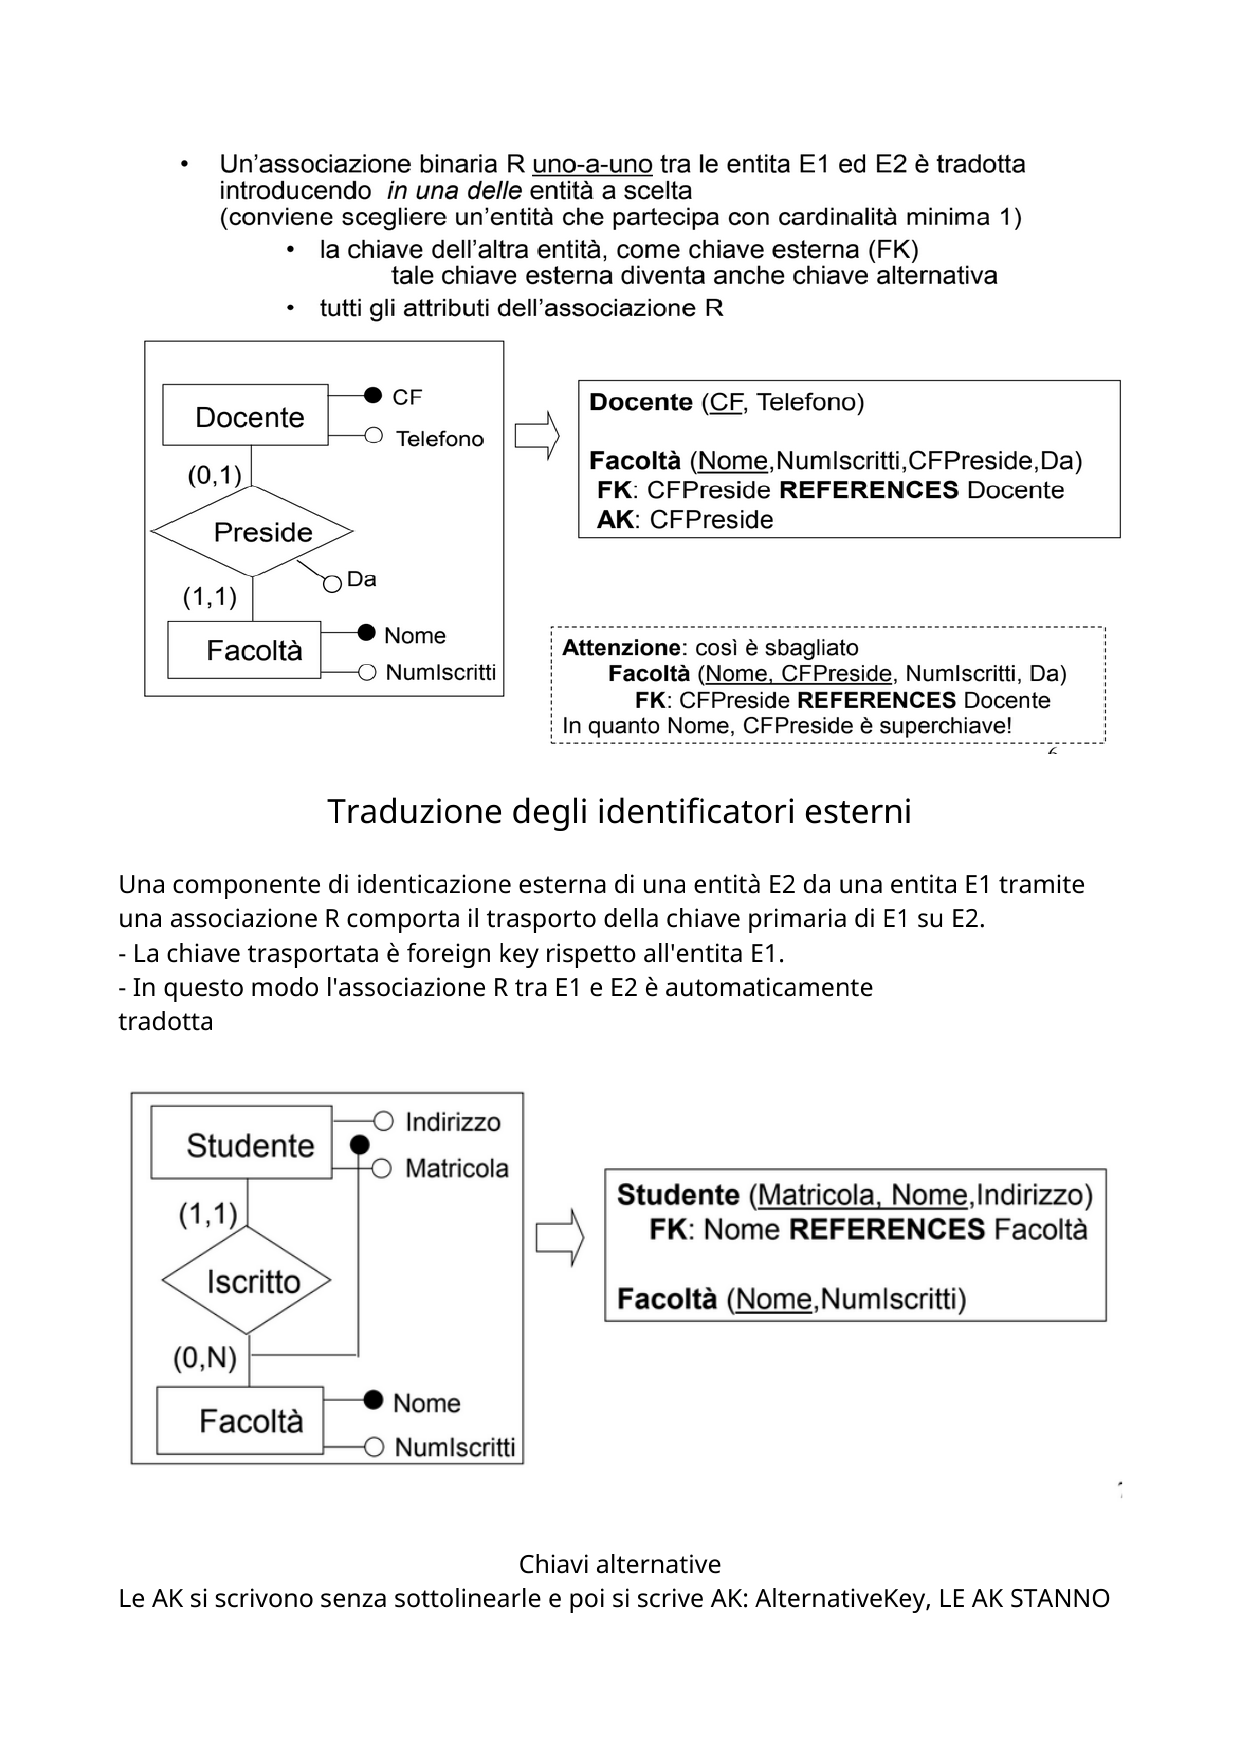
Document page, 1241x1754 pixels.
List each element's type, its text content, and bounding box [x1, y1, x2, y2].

text Chiavi alternative [118, 1546, 1122, 1580]
text - La chiave trasportata è foreign key rispetto all'entita E1. [118, 935, 1122, 969]
text Le AK si scrivono senza sottolinearle e poi si scrive AK: AlternativeKey, LE AK STANNO [118, 1580, 1122, 1614]
text Traduzione degli identificatori esterni [118, 788, 1122, 833]
text Una componente di identicazione esterna di una entità E2 da una entita E1 tramite una associazione R comporta il trasporto della chiave primaria di E1 su E2. [118, 867, 1122, 935]
text - In questo modo l'associazione R tra E1 e E2 è automaticamente [118, 969, 1122, 1003]
picture [118, 131, 1123, 754]
picture [118, 1071, 1123, 1513]
text tradotta [118, 1003, 1122, 1037]
